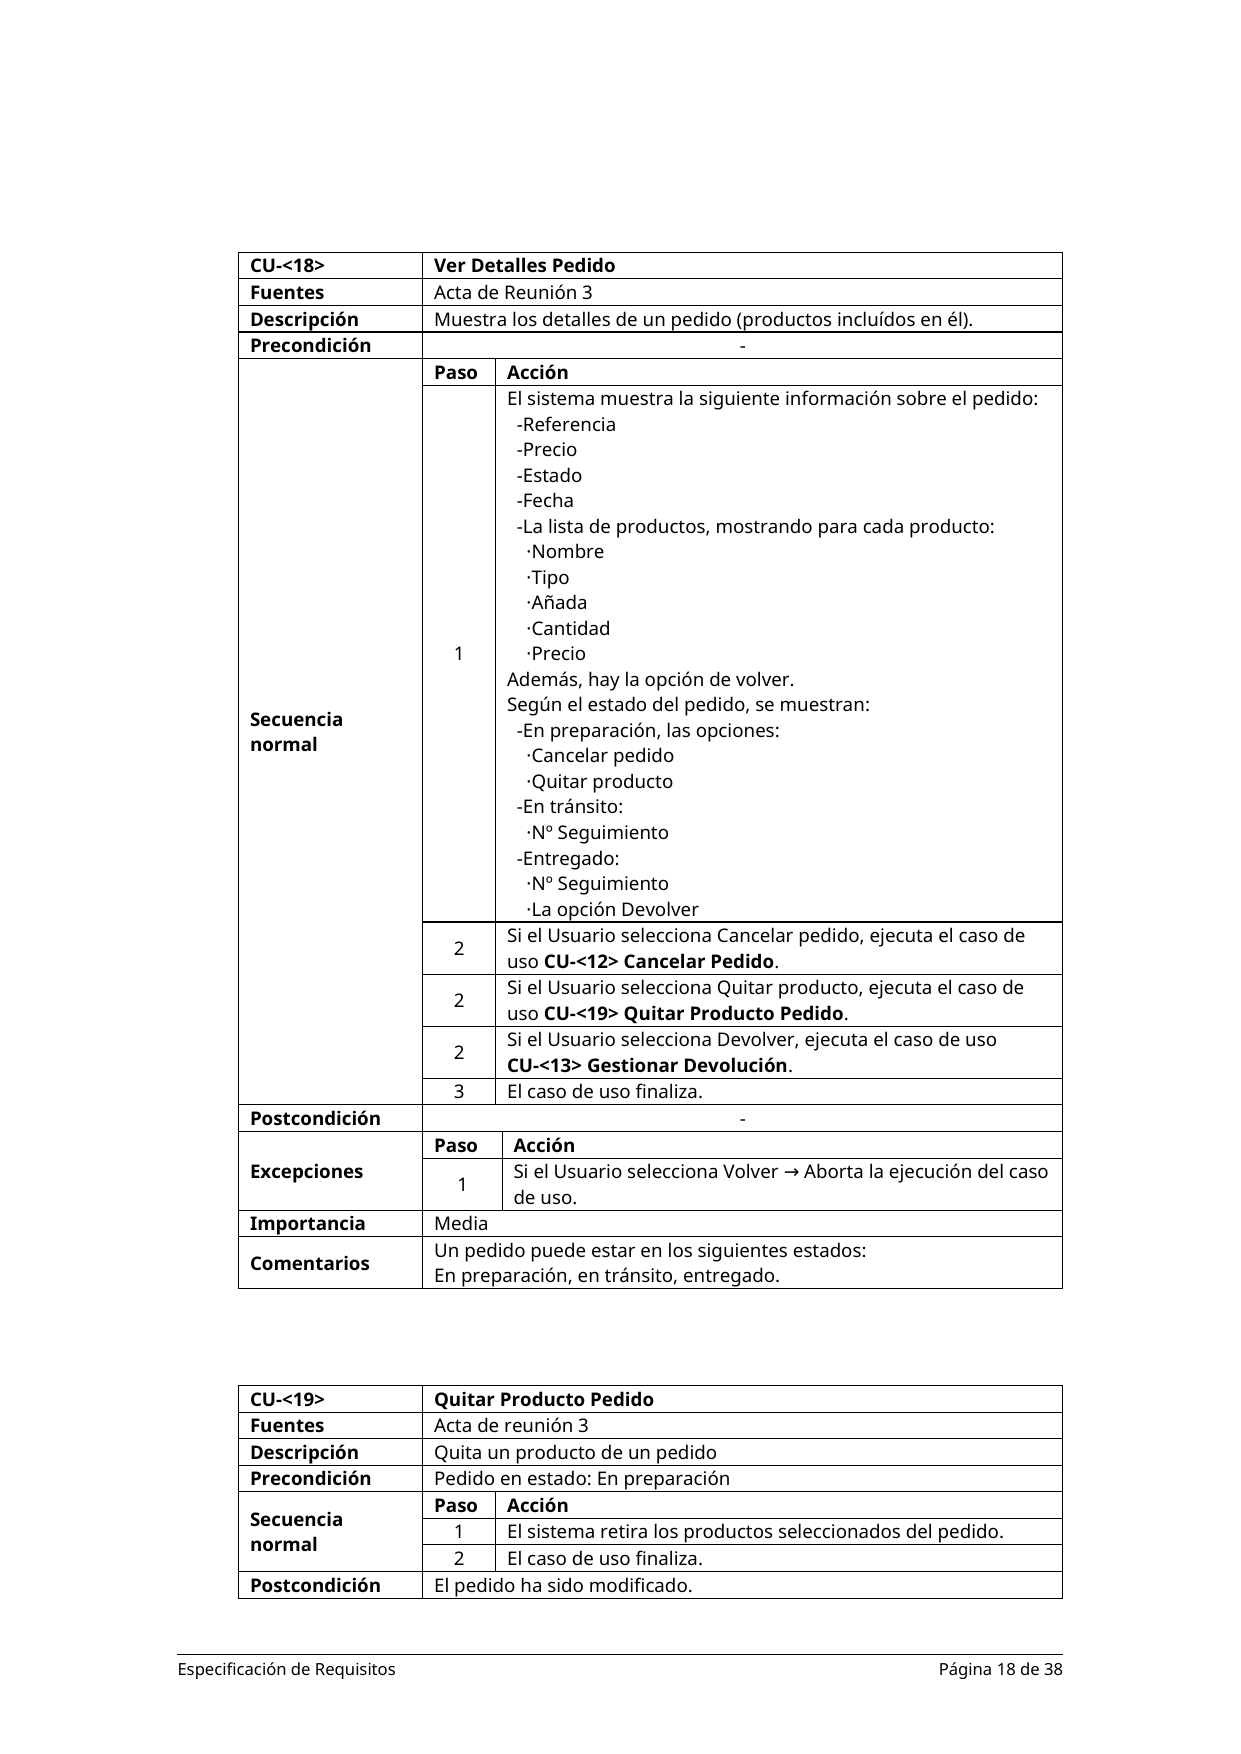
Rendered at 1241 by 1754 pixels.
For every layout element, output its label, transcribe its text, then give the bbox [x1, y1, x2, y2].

table_cell Precondición [239, 1466, 422, 1491]
table_cell Paso [423, 359, 495, 384]
table_header CU-<18> [239, 253, 422, 278]
table_cell Descripción [239, 306, 422, 331]
table_cell Descripción [239, 1439, 422, 1465]
table_cell El sistema muestra la siguiente información sobre el pedido: -Referencia -Precio -Estado -Fecha -La lista de productos, mostrando para cada producto: ·Nombre ·Tipo ·Añada ·Cantidad ·Precio Además, hay la opción de volver. Según el estado del pedido, se muestran: -En preparación, las opciones: ·Cancelar pedido ·Quitar producto -En tránsito: ·Nº Seguimiento -Entregado: ·Nº Seguimiento ·La opción Devolver [496, 386, 1062, 921]
table_cell Acción [496, 359, 1062, 384]
table_header Quitar Producto Pedido [423, 1386, 1062, 1412]
table_cell El pedido ha sido modificado. [423, 1572, 1062, 1597]
table_header CU-<19> [239, 1386, 422, 1412]
table_cell Acción [503, 1132, 1062, 1157]
table_cell 2 [423, 923, 495, 973]
table_cell El caso de uso finaliza. [496, 1545, 1062, 1571]
table_cell 2 [423, 1545, 495, 1571]
table_cell Postcondición [239, 1572, 422, 1597]
table_cell Paso [423, 1132, 502, 1157]
table_cell Acta de reunión 3 [423, 1413, 1062, 1438]
table_cell Acta de Reunión 3 [423, 279, 1062, 305]
table_cell Si el Usuario selecciona Quitar producto, ejecuta el caso de uso CU-<19> Quitar Producto Pedido. [496, 975, 1062, 1026]
table_cell Si el Usuario selecciona Volver → Aborta la ejecución del caso de uso. [503, 1159, 1062, 1209]
table_cell Pedido en estado: En preparación [423, 1466, 1062, 1491]
table_header Ver Detalles Pedido [423, 253, 1062, 278]
table_cell 1 [423, 1519, 495, 1544]
table_cell Media [423, 1211, 1062, 1236]
table_cell Postcondición [239, 1105, 422, 1131]
table_cell Secuencia normal [239, 1492, 422, 1571]
table_cell El sistema retira los productos seleccionados del pedido. [496, 1519, 1062, 1544]
table_cell 2 [423, 1027, 495, 1078]
table_cell Si el Usuario selecciona Cancelar pedido, ejecuta el caso de uso CU-<12> Cancelar Pedido. [496, 923, 1062, 973]
table_cell - [423, 1105, 1062, 1131]
table_cell Acción [496, 1492, 1062, 1518]
table_cell Importancia [239, 1211, 422, 1236]
table_cell 1 [423, 1159, 502, 1209]
table_cell El caso de uso finaliza. [496, 1079, 1062, 1104]
table_cell 2 [423, 975, 495, 1026]
table_cell Precondición [239, 333, 422, 358]
table_cell 3 [423, 1079, 495, 1104]
table_cell Un pedido puede estar en los siguientes estados: En preparación, en tránsito, entregado. [423, 1237, 1062, 1288]
table_cell Comentarios [239, 1237, 422, 1288]
table_cell Fuentes [239, 1413, 422, 1438]
table_cell Muestra los detalles de un pedido (productos incluídos en él). [423, 306, 1062, 331]
table_cell - [423, 333, 1062, 358]
table_cell Secuencia normal [239, 359, 422, 1104]
table_cell 1 [423, 386, 495, 921]
table_cell Si el Usuario selecciona Devolver, ejecuta el caso de uso CU-<13> Gestionar Devolución. [496, 1027, 1062, 1078]
table_cell Quita un producto de un pedido [423, 1439, 1062, 1465]
table_cell Paso [423, 1492, 495, 1518]
table_cell Excepciones [239, 1132, 422, 1209]
table_cell Fuentes [239, 279, 422, 305]
